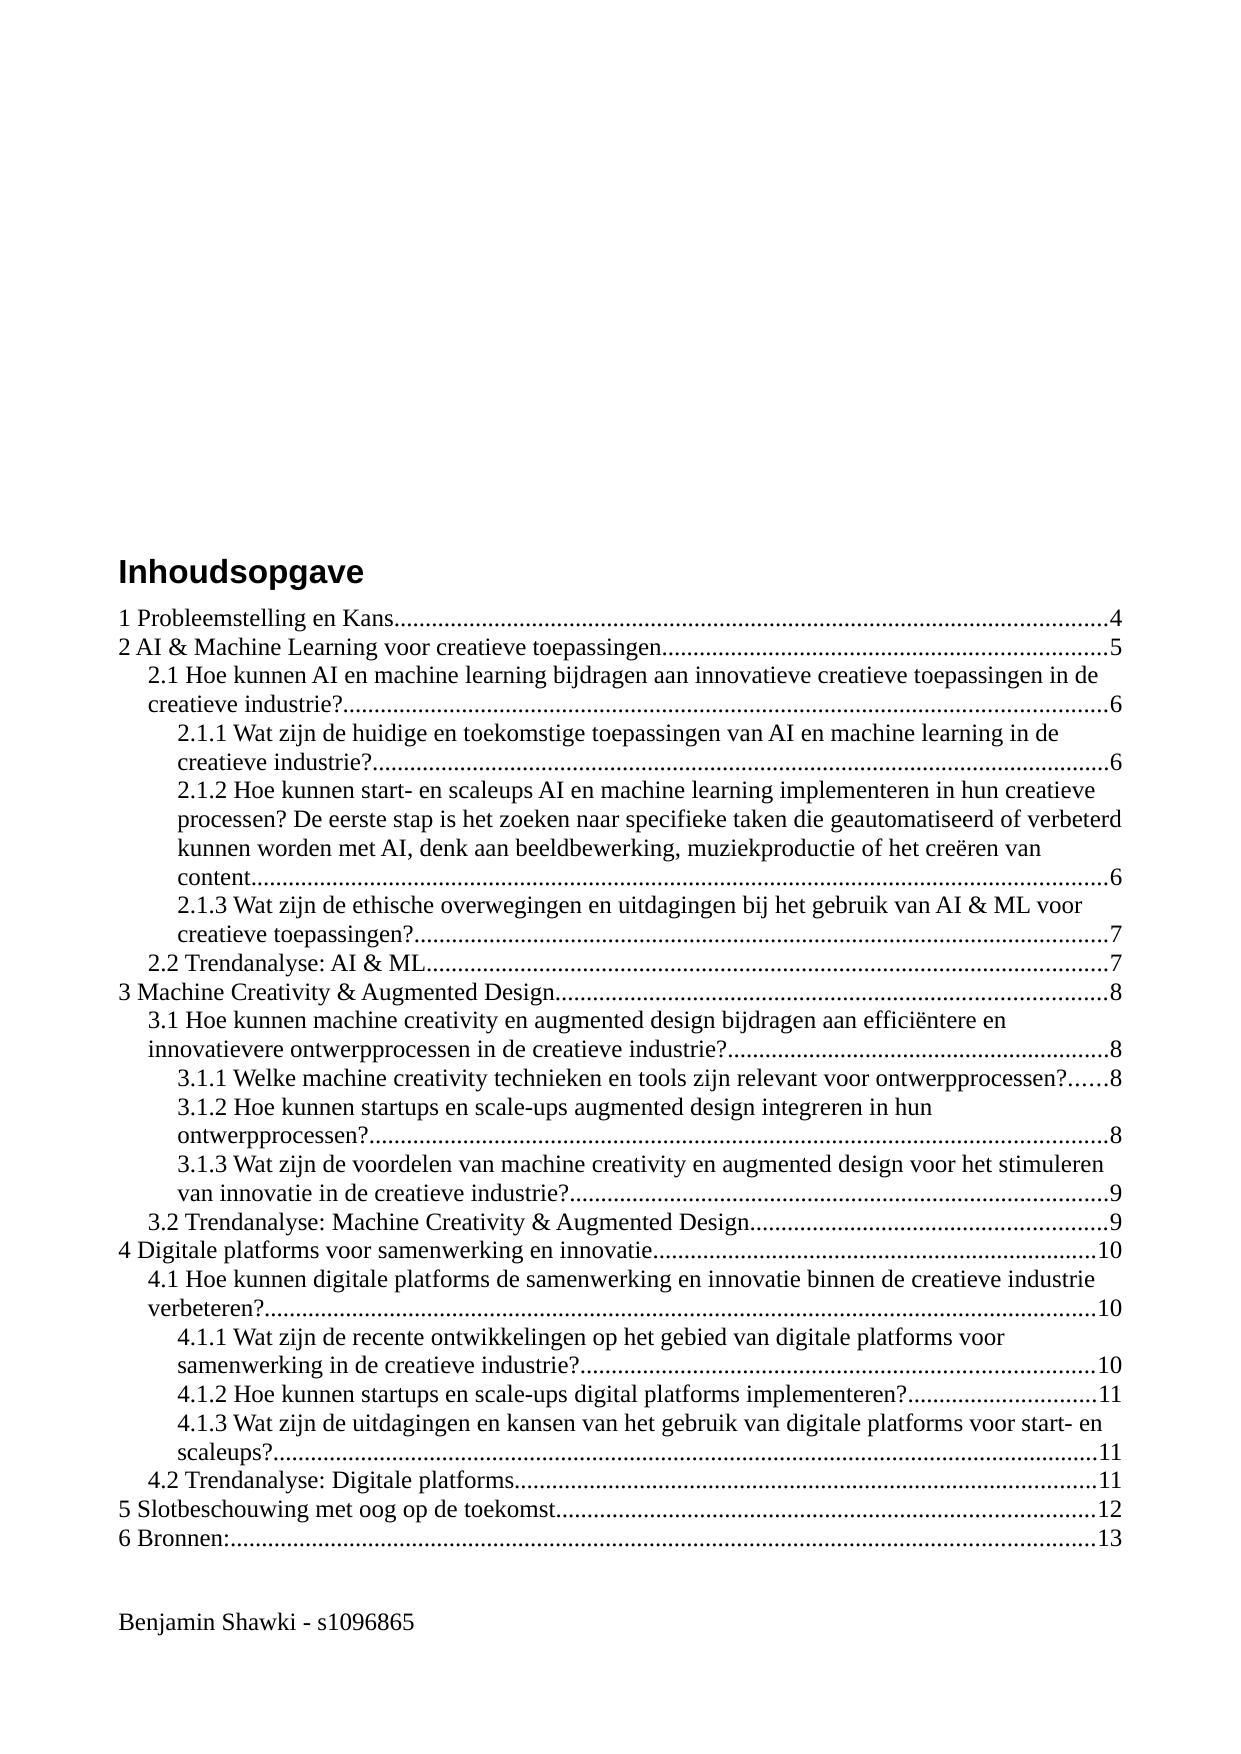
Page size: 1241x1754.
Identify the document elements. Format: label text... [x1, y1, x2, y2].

text 2 AI & Machine Learning voor creatieve toepassingen 5 [118, 632, 1122, 660]
text 3.1.1 Welke machine creativity technieken en tools zijn relevant voor ontwerpprocessen? 8 [177, 1063, 1122, 1092]
subtitle Inhoudsopgave [118, 552, 1122, 590]
text 2.1 Hoe kunnen AI en machine learning bijdragen aan innovatieve creatieve toepassingen in de creatieve industrie? 6 [148, 660, 1122, 718]
text 3.2 Trendanalyse: Machine Creativity & Augmented Design 9 [148, 1207, 1122, 1235]
text 3.1.2 Hoe kunnen startups en scale-ups augmented design integreren in hun ontwerpprocessen? 8 [177, 1092, 1122, 1149]
text 3 Machine Creativity & Augmented Design 8 [118, 977, 1122, 1005]
text 3.1.3 Wat zijn de voordelen van machine creativity en augmented design voor het stimuleren van innovatie in de creatieve industrie? 9 [177, 1149, 1122, 1207]
text 2.1.3 Wat zijn de ethische overwegingen en uitdagingen bij het gebruik van AI & ML voor creatieve toepassingen? 7 [177, 890, 1122, 948]
text 2.1.1 Wat zijn de huidige en toekomstige toepassingen van AI en machine learning in de creatieve industrie? 6 [177, 718, 1122, 775]
text 4 Digitale platforms voor samenwerking en innovatie 10 [118, 1235, 1122, 1264]
text 6 Bronnen: 13 [118, 1523, 1122, 1552]
text 5 Slotbeschouwing met oog op de toekomst 12 [118, 1494, 1122, 1523]
text [118, 118, 1122, 527]
text 4.1.2 Hoe kunnen startups en scale-ups digital platforms implementeren? 11 [177, 1379, 1122, 1408]
text 2.1.2 Hoe kunnen start- en scaleups AI en machine learning implementeren in hun creatieve processen? De eerste stap is het zoeken naar specifieke taken die geautomatiseerd of verbeterd kunnen worden met AI, denk aan beeldbewerking, muziekproductie of het creëren van content. 6 [177, 775, 1122, 890]
text 4.2 Trendanalyse: Digitale platforms 11 [148, 1465, 1122, 1494]
text 3.1 Hoe kunnen machine creativity en augmented design bijdragen aan efficiëntere en innovatievere ontwerpprocessen in de creatieve industrie? 8 [148, 1005, 1122, 1063]
text 1 Probleemstelling en Kans 4 [118, 603, 1122, 632]
text 4.1 Hoe kunnen digitale platforms de samenwerking en innovatie binnen de creatieve industrie verbeteren? 10 [148, 1264, 1122, 1322]
text 4.1.3 Wat zijn de uitdagingen en kansen van het gebruik van digitale platforms voor start- en scaleups? 11 [177, 1408, 1122, 1465]
text 2.2 Trendanalyse: AI & ML 7 [148, 948, 1122, 977]
text 4.1.1 Wat zijn de recente ontwikkelingen op het gebied van digitale platforms voor samenwerking in de creatieve industrie? 10 [177, 1322, 1122, 1379]
